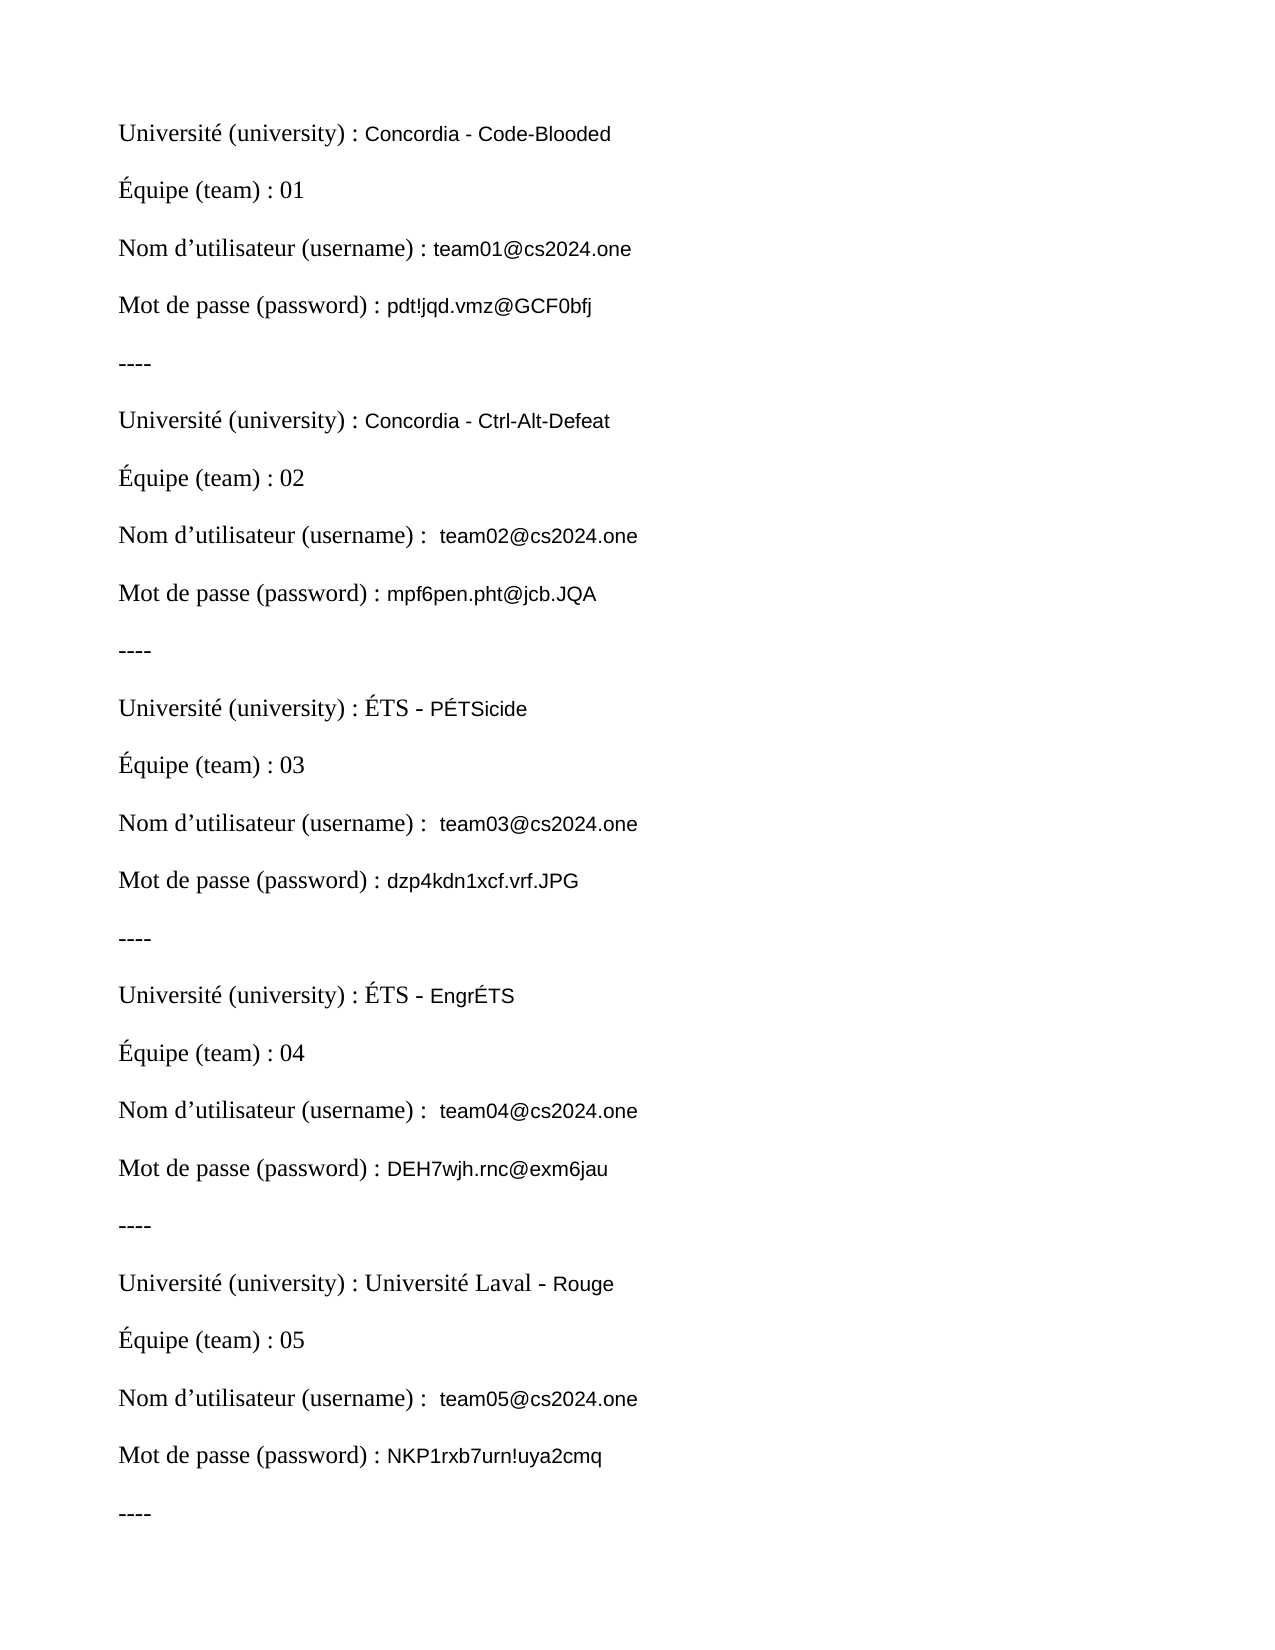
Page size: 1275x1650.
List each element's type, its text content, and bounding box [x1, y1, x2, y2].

text Mot de passe (password) : DEH7wjh.rnc@exm6jau [118, 1153, 1157, 1182]
text Nom d’utilisateur (username) : team04@cs2024.one [118, 1096, 1157, 1124]
text ---- [118, 923, 1157, 952]
text ---- [118, 636, 1157, 664]
text Université (university) : Concordia - Ctrl-Alt-Defeat [118, 406, 1157, 434]
text Mot de passe (password) : mpf6pen.pht@jcb.JQA [118, 578, 1157, 607]
text Équipe (team) : 02 [118, 463, 1157, 492]
text Nom d’utilisateur (username) : team02@cs2024.one [118, 521, 1157, 549]
text Équipe (team) : 01 [118, 176, 1157, 204]
text Mot de passe (password) : NKP1rxb7urn!uya2cmq [118, 1441, 1157, 1469]
text Université (university) : Concordia - Code-Blooded [118, 118, 1157, 147]
text Mot de passe (password) : dzp4kdn1xcf.vrf.JPG [118, 866, 1157, 894]
text Université (university) : ÉTS - EngrÉTS [118, 981, 1157, 1009]
text Mot de passe (password) : pdt!jqd.vmz@GCF0bfj [118, 291, 1157, 319]
text Nom d’utilisateur (username) : team01@cs2024.one [118, 233, 1157, 262]
text ---- [118, 348, 1157, 377]
text ---- [118, 1498, 1157, 1527]
text Nom d’utilisateur (username) : team05@cs2024.one [118, 1383, 1157, 1412]
text Équipe (team) : 04 [118, 1038, 1157, 1067]
text Université (university) : Université Laval - Rouge [118, 1268, 1157, 1297]
text Université (university) : ÉTS - PÉTSicide [118, 693, 1157, 722]
text Nom d’utilisateur (username) : team03@cs2024.one [118, 808, 1157, 837]
text ---- [118, 1211, 1157, 1239]
text Équipe (team) : 05 [118, 1326, 1157, 1354]
text Équipe (team) : 03 [118, 751, 1157, 779]
